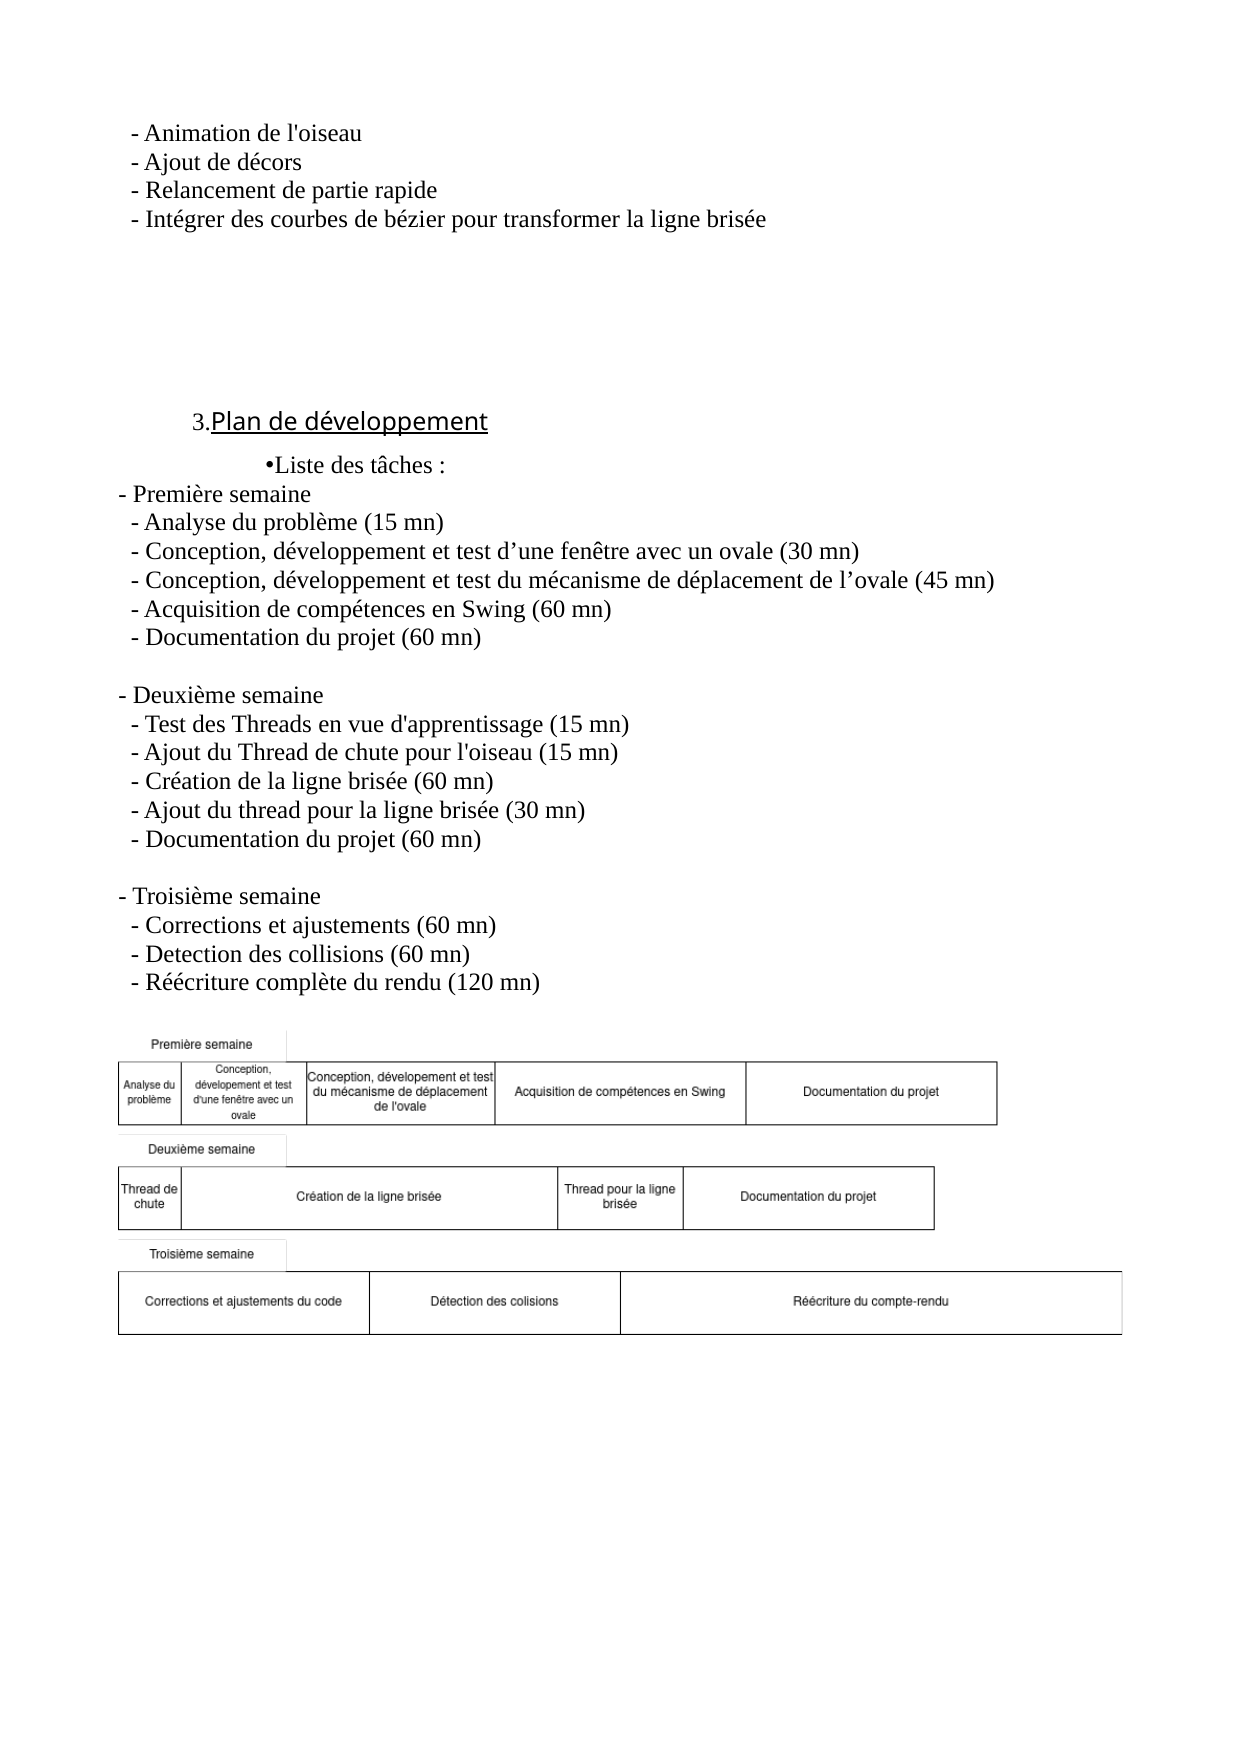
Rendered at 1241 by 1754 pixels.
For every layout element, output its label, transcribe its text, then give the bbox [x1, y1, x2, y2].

list Liste des tâches : [118, 450, 1122, 479]
text - Première semaine [118, 479, 1122, 507]
text - Ajout du Thread de chute pour l'oiseau (15 mn) [118, 737, 1122, 766]
text - Test des Threads en vue d'apprentissage (15 mn) [118, 709, 1122, 737]
text - Conception, développement et test du mécanisme de déplacement de l’ovale (45 mn) [118, 565, 1122, 594]
text - Ajout de décors [118, 147, 1122, 176]
text - Documentation du projet (60 mn) [118, 622, 1122, 651]
text - Relancement de partie rapide [118, 176, 1122, 204]
text - Documentation du projet (60 mn) [118, 824, 1122, 852]
picture [118, 1030, 1123, 1335]
text - Acquisition de compétences en Swing (60 mn) [118, 594, 1122, 622]
text - Deuxième semaine [118, 680, 1122, 709]
text - Réécriture complète du rendu (120 mn) [118, 967, 1122, 996]
text - Ajout du thread pour la ligne brisée (30 mn) [118, 795, 1122, 824]
text - Conception, développement et test d’une fenêtre avec un ovale (30 mn) [118, 536, 1122, 565]
text - Detection des collisions (60 mn) [118, 939, 1122, 967]
text - Analyse du problème (15 mn) [118, 507, 1122, 536]
text - Création de la ligne brisée (60 mn) [118, 766, 1122, 795]
text - Corrections et ajustements (60 mn) [118, 910, 1122, 939]
text - Troisième semaine [118, 881, 1122, 910]
text - Animation de l'oiseau [118, 118, 1122, 147]
text - Intégrer des courbes de bézier pour transformer la ligne brisée [118, 204, 1122, 233]
list Plan de développement [118, 403, 1122, 437]
